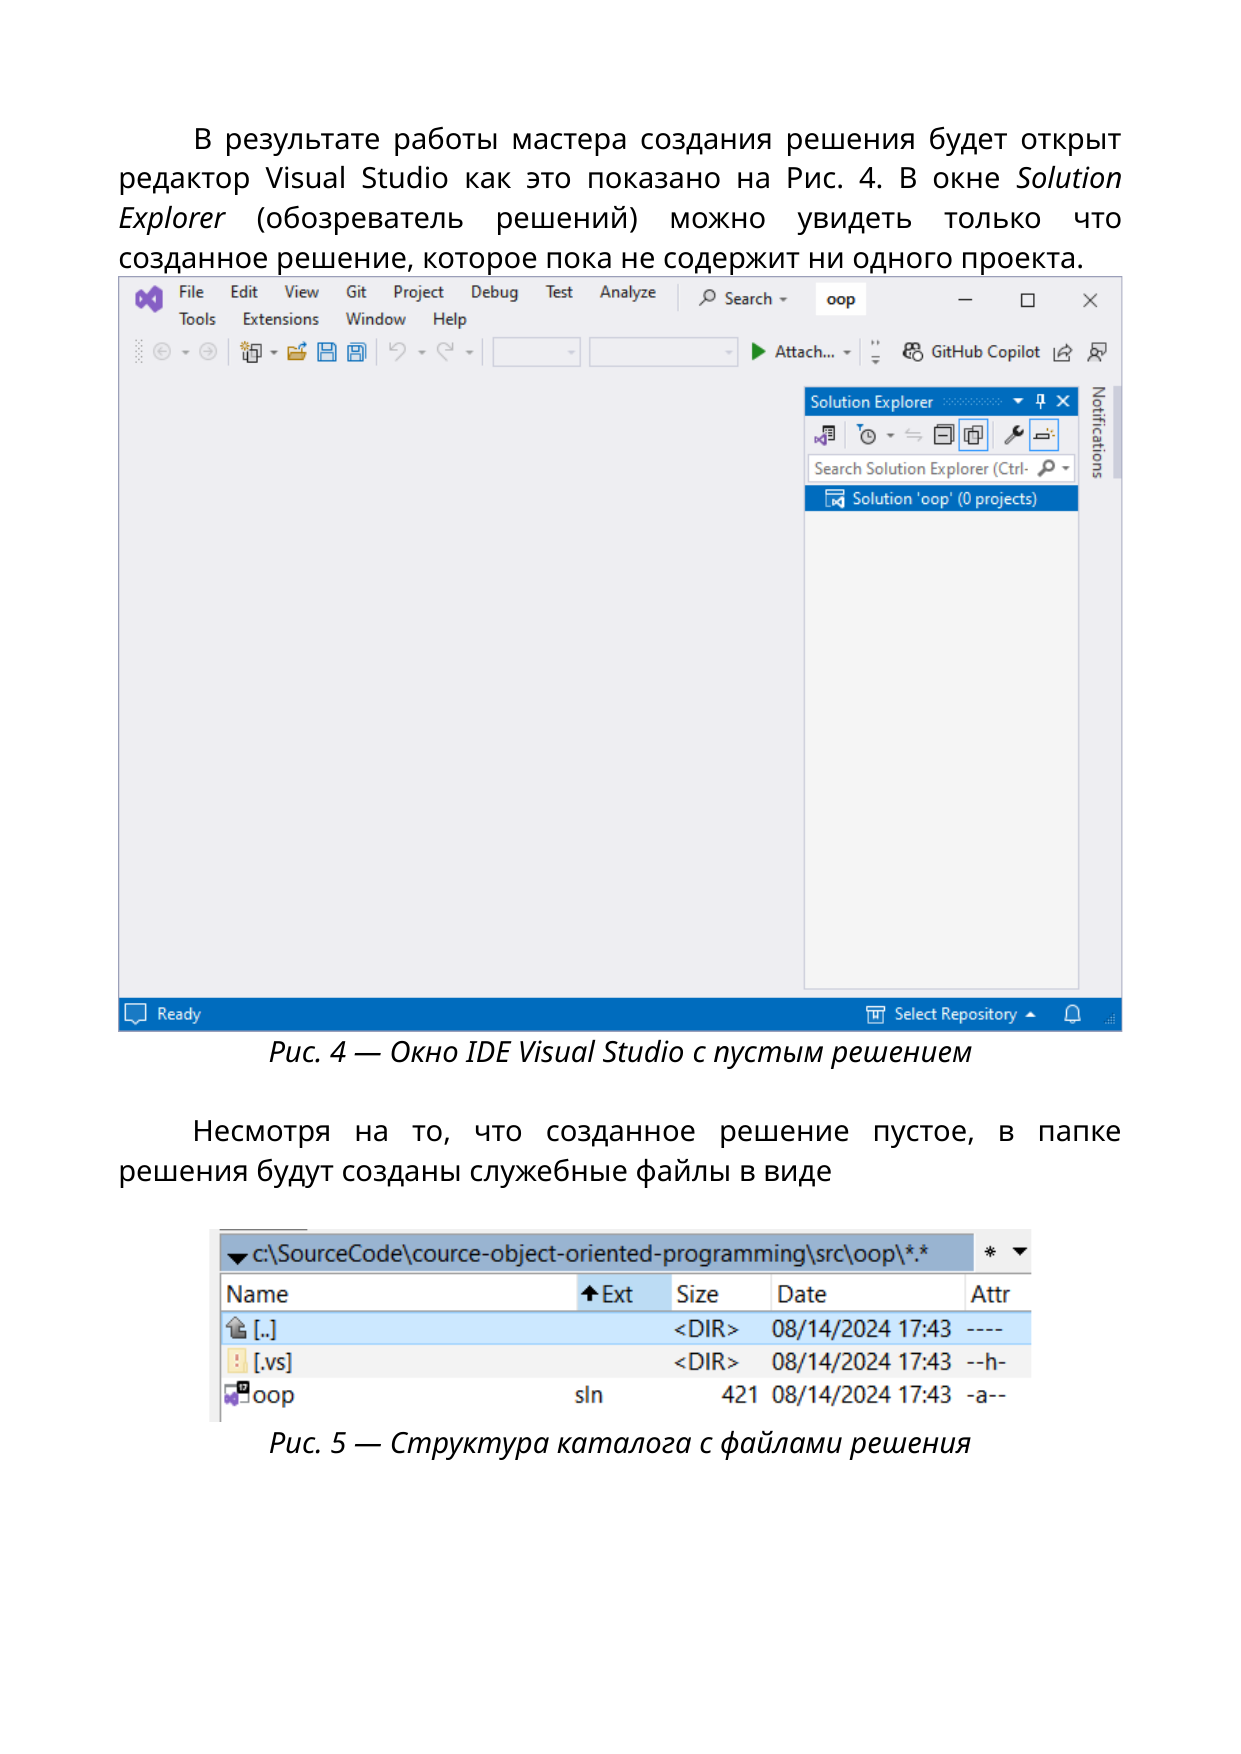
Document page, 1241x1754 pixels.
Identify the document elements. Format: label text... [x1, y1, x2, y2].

text В результате работы мастера создания решения будет открыт редактор Visual Studio как это показано на Рис. 4. В окне Solution Explorer (обозреватель решений) можно увидеть только что созданное решение, которое пока не содержит ни одного проекта. [118, 118, 1122, 276]
text Рис. 4 — Окно IDE Visual Studio с пустым решением [118, 1032, 1122, 1071]
text Рис. 5 — Структура каталога с файлами решения [118, 1422, 1122, 1462]
picture [118, 276, 1123, 1032]
picture [209, 1229, 1032, 1422]
text Несмотря на то, что созданное решение пустое, в папке решения будут созданы служебные файлы в виде [118, 1111, 1122, 1190]
